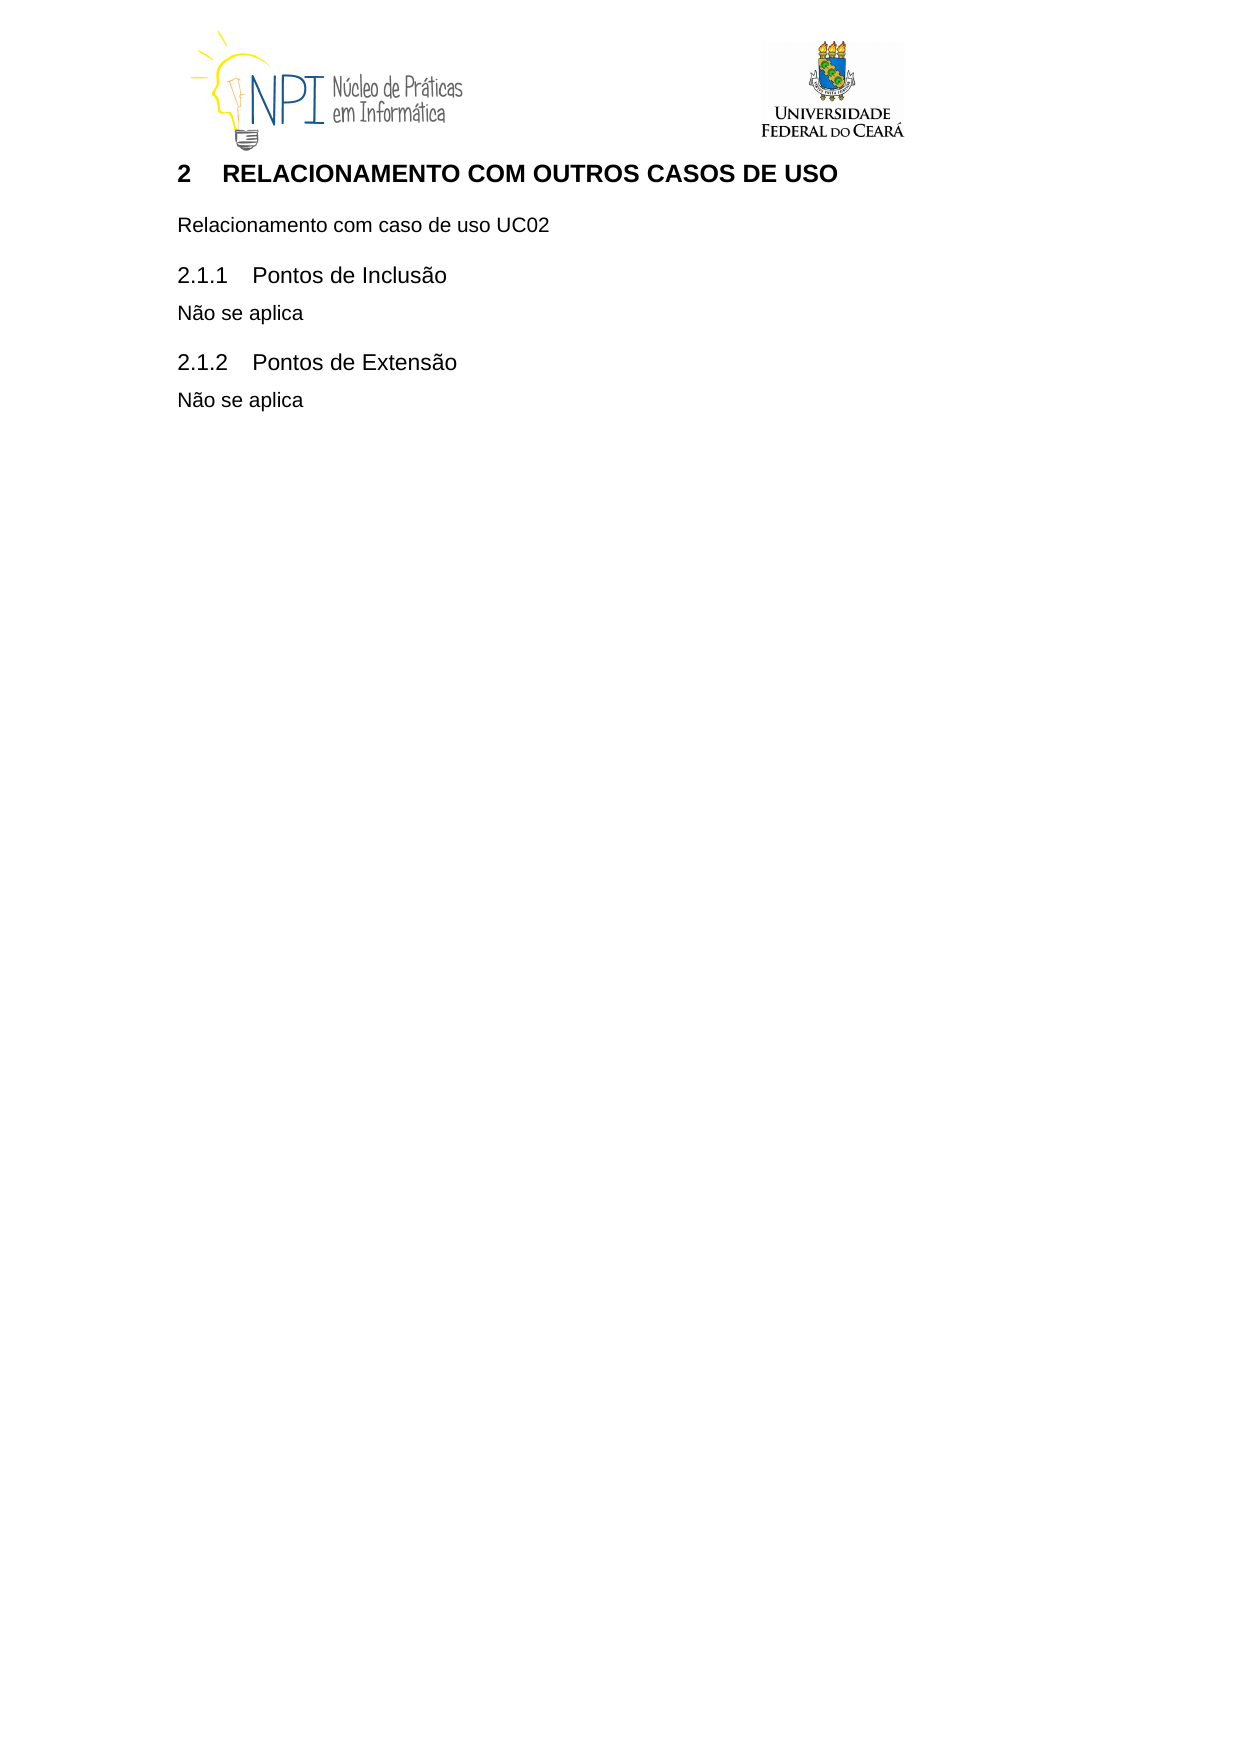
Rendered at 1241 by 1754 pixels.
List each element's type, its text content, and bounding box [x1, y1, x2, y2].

picture [761, 41, 905, 139]
subtitle Pontos de Inclusão [177, 262, 1104, 288]
subtitle Relacionamento com Outros Casos de Uso [177, 118, 1104, 188]
list Não se aplica [177, 388, 1104, 412]
list Relacionamento com caso de uso UC02 [177, 213, 1104, 237]
subtitle Pontos de Extensão [177, 349, 1104, 376]
picture [181, 22, 472, 159]
list Não se aplica [177, 300, 1104, 324]
